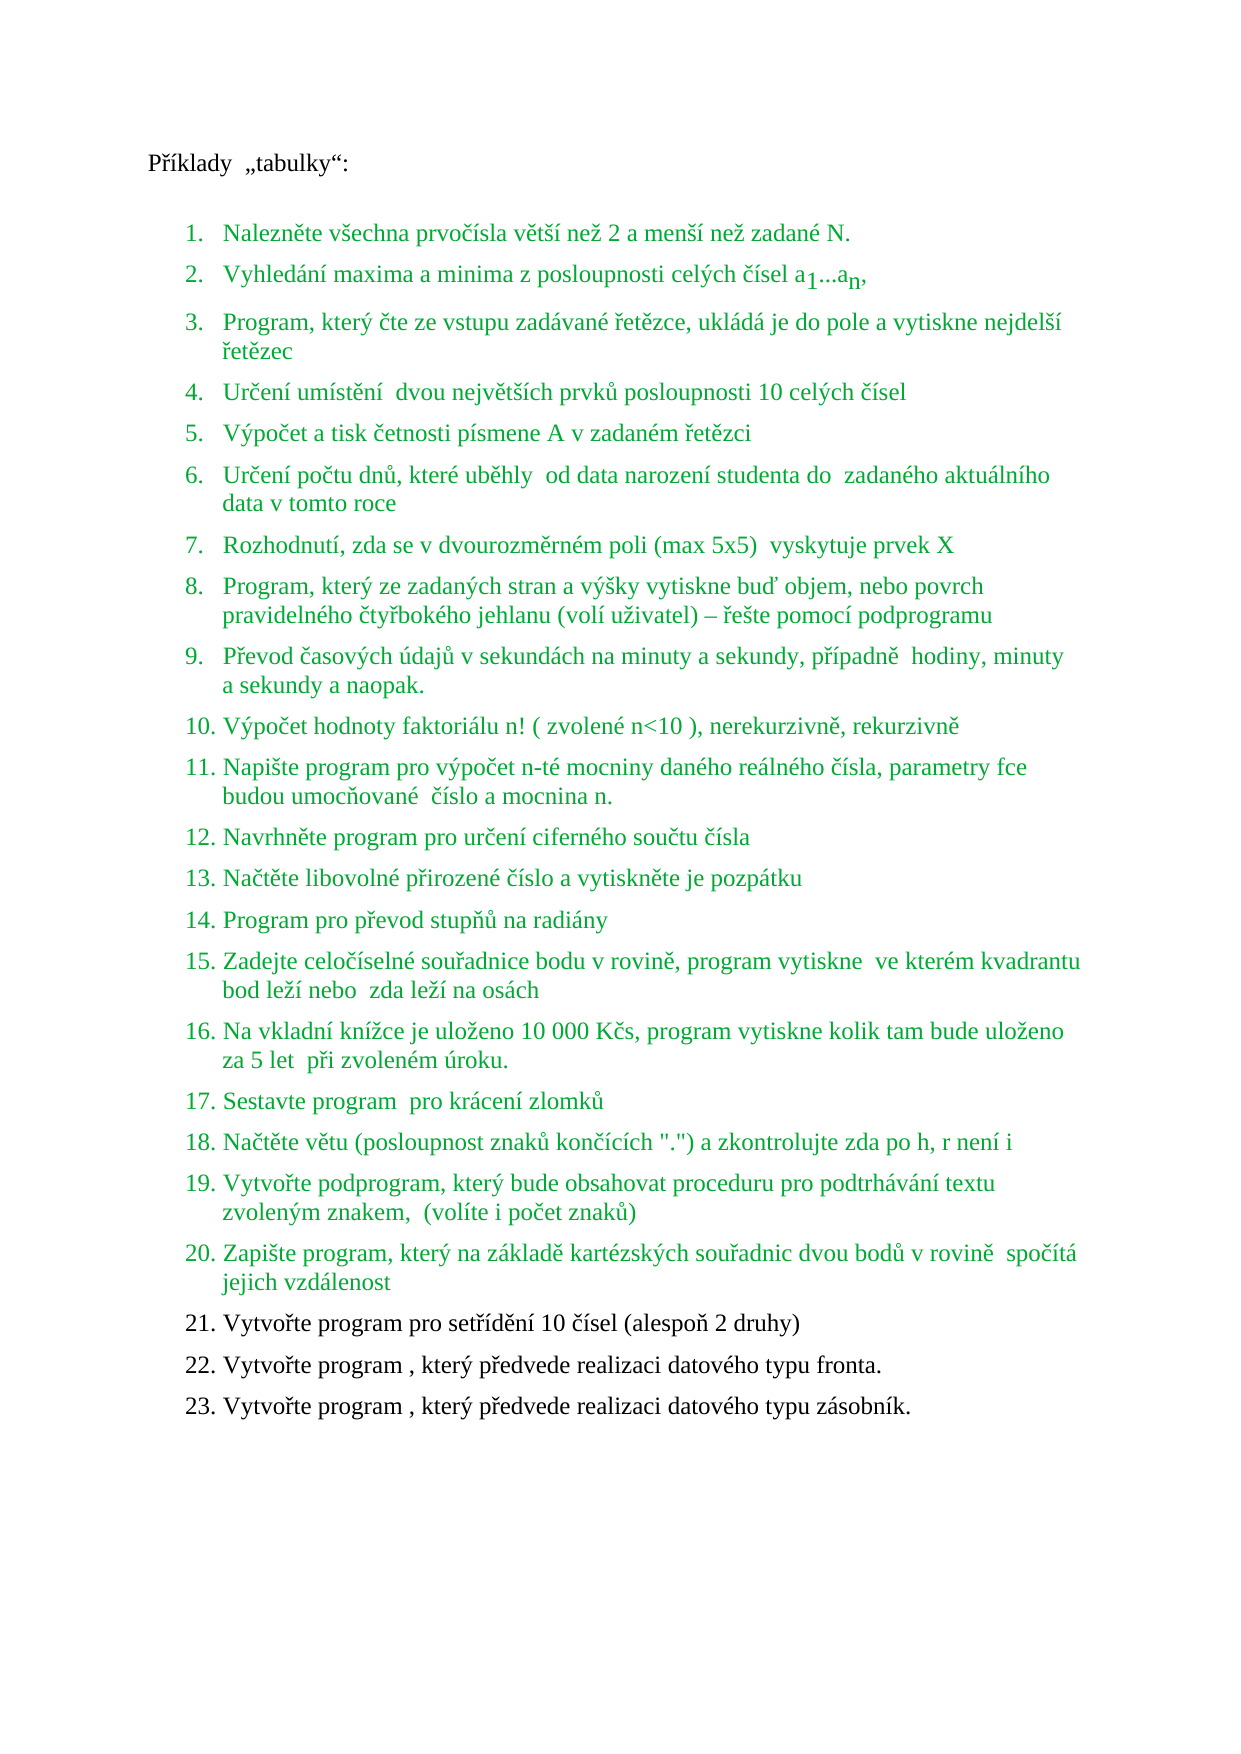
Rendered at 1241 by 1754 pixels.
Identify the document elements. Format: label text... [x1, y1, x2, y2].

list Program, který čte ze vstupu zadávané řetězce, ukládá je do pole a vytiskne nejdelší řetězec [185, 307, 1093, 365]
list Vytvořte podprogram, který bude obsahovat proceduru pro podtrhávání textu zvoleným znakem, (volíte i počet znaků) [185, 1168, 1093, 1226]
list Na vkladní knížce je uloženo 10 000 Kčs, program vytiskne kolik tam bude uloženo za 5 let při zvoleném úroku. [185, 1016, 1093, 1073]
list Zapište program, který na základě kartézských souřadnic dvou bodů v rovině spočítá jejich vzdálenost [185, 1238, 1093, 1296]
list Sestavte program pro krácení zlomků [185, 1086, 1093, 1115]
list Vytvořte program , který předvede realizaci datového typu fronta. [185, 1350, 1093, 1378]
list Načtěte větu (posloupnost znaků končících ".") a zkontrolujte zda po h, r není i [185, 1127, 1093, 1156]
list Určení umístění dvou největších prvků posloupnosti 10 celých čísel [185, 377, 1093, 406]
list Vyhledání maxima a minima z posloupnosti celých čísel a1...an, [185, 259, 1093, 295]
list Rozhodnutí, zda se v dvourozměrném poli (max 5x5) vyskytuje prvek X [185, 530, 1093, 558]
list Program, který ze zadaných stran a výšky vytiskne buď objem, nebo povrch pravidelného čtyřbokého jehlanu (volí uživatel) – řešte pomocí podprogramu [185, 571, 1093, 628]
list Výpočet hodnoty faktoriálu n! ( zvolené n<10 ), nerekurzivně, rekurzivně [185, 711, 1093, 740]
list Výpočet a tisk četnosti písmene A v zadaném řetězci [185, 418, 1093, 447]
text Příklady „tabulky“: [148, 148, 1093, 176]
list Převod časových údajů v sekundách na minuty a sekundy, případně hodiny, minuty a sekundy a naopak. [185, 641, 1093, 698]
list Určení počtu dnů, které uběhly od data narození studenta do zadaného aktuálního data v tomto roce [185, 460, 1093, 517]
list Zadejte celočíselné souřadnice bodu v rovině, program vytiskne ve kterém kvadrantu bod leží nebo zda leží na osách [185, 946, 1093, 1003]
list Napište program pro výpočet n-té mocniny daného reálného čísla, parametry fce budou umocňované číslo a mocnina n. [185, 752, 1093, 810]
list Nalezněte všechna prvočísla větší než 2 a menší než zadané N. [185, 218, 1093, 246]
list Načtěte libovolné přirozené číslo a vytiskněte je pozpátku [185, 863, 1093, 892]
list Vytvořte program , který předvede realizaci datového typu zásobník. [185, 1391, 1093, 1420]
list Navrhněte program pro určení ciferného součtu čísla [185, 822, 1093, 851]
list Program pro převod stupňů na radiány [185, 905, 1093, 933]
list Vytvořte program pro setřídění 10 čísel (alespoň 2 druhy) [185, 1308, 1093, 1337]
